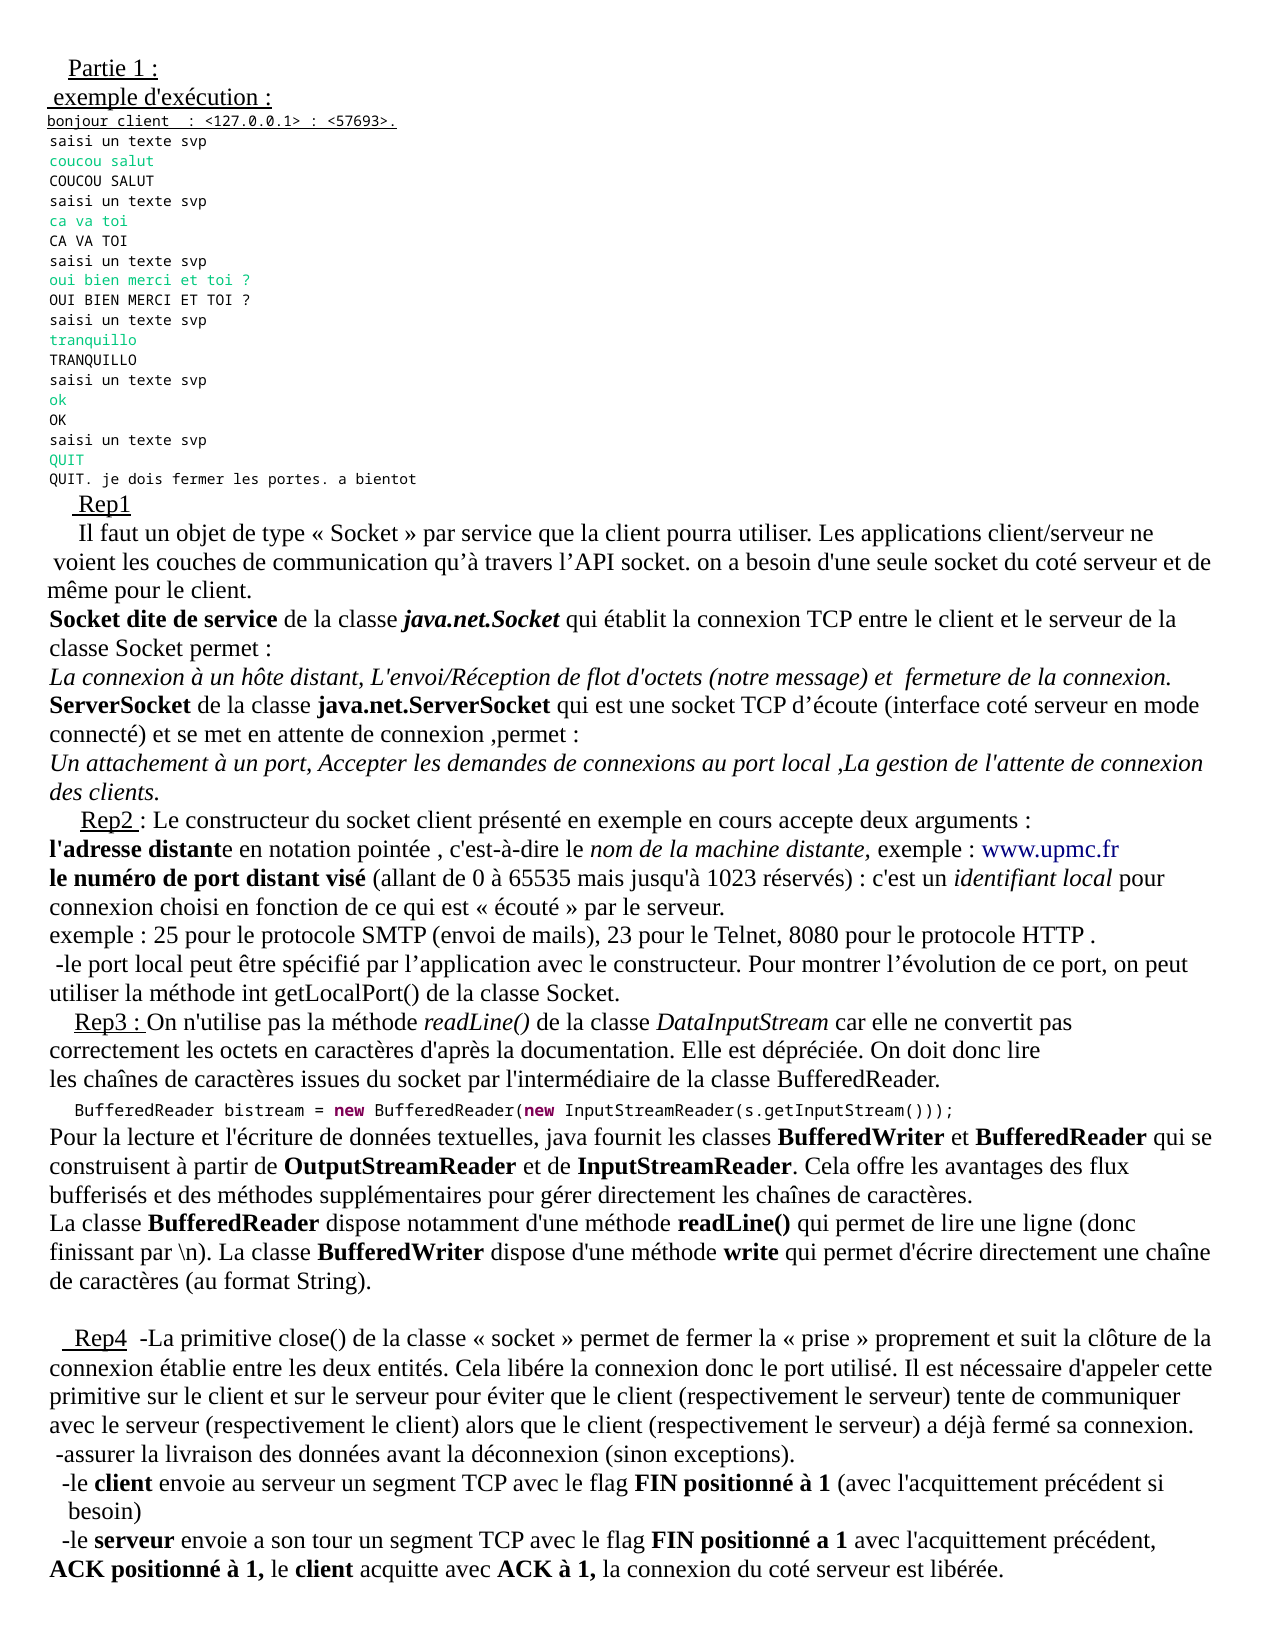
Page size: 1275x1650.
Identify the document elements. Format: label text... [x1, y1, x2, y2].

text le numéro de port distant visé (allant de 0 à 65535 mais jusqu'à 1023 réservés) : c'est un identifiant local pour connexion choisi en fonction de ce qui est « écouté » par le serveur. [49, 863, 1218, 920]
text COUCOU SALUT [49, 171, 1218, 191]
text les chaînes de caractères issues du socket par l'intermédiaire de la classe BufferedReader. [49, 1064, 1218, 1093]
text coucou salut [49, 151, 1218, 171]
text oui bien merci et toi ? [49, 270, 1218, 290]
text Un attachement à un port, Accepter les demandes de connexions au port local ,La gestion de l'attente de connexion des clients. [49, 748, 1218, 805]
text Partie 1 : [49, 53, 1222, 82]
text Socket dite de service de la classe java.net.Socket qui établit la connexion TCP entre le client et le serveur de la classe Socket permet : [49, 604, 1218, 662]
text bonjour client : <127.0.0.1> : <57693>. [47, 111, 1222, 131]
text saisi un texte svp [49, 429, 1218, 449]
text saisi un texte svp [49, 191, 1218, 211]
text -le serveur envoie a son tour un segment TCP avec le flag FIN positionné a 1 avec l'acquittement précédent, ACK positionné à 1, le client acquitte avec ACK à 1, la connexion du coté serveur est libérée. [49, 1525, 1218, 1583]
text Pour la lecture et l'écriture de données textuelles, java fournit les classes BufferedWriter et BufferedReader qui se construisent à partir de OutputStreamReader et de InputStreamReader. Cela offre les avantages des flux bufferisés et des méthodes supplémentaires pour gérer directement les chaînes de caractères. [49, 1122, 1218, 1208]
text Rep3 : On n'utilise pas la méthode readLine() de la classe DataInputStream car elle ne convertit pas [49, 1007, 1218, 1035]
text BufferedReader bistream = new BufferedReader(new InputStreamReader(s.getInputStream())); [49, 1093, 1218, 1122]
text l'adresse distante en notation pointée , c'est-à-dire le nom de la machine distante, exemple : www.upmc.fr [49, 834, 1218, 863]
text ok [49, 389, 1218, 409]
text QUIT [49, 449, 1218, 469]
text correctement les octets en caractères d'après la documentation. Elle est dépréciée. On doit donc lire [49, 1035, 1218, 1064]
text exemple : 25 pour le protocole SMTP (envoi de mails), 23 pour le Telnet, 8080 pour le protocole HTTP . [49, 920, 1218, 949]
text ca va toi [49, 211, 1218, 230]
text CA VA TOI [49, 230, 1218, 250]
text -assurer la livraison des données avant la déconnexion (sinon exceptions). [49, 1439, 1218, 1468]
text saisi un texte svp [49, 250, 1218, 270]
text saisi un texte svp [49, 310, 1218, 330]
text QUIT. je dois fermer les portes. a bientot [49, 469, 1218, 489]
text ServerSocket de la classe java.net.ServerSocket qui est une socket TCP d’écoute (interface coté serveur en mode connecté) et se met en attente de connexion ,permet : [49, 690, 1218, 748]
text OUI BIEN MERCI ET TOI ? [49, 290, 1218, 310]
text saisi un texte svp [49, 370, 1218, 389]
text Rep4 -La primitive close() de la classe « socket » permet de fermer la « prise » proprement et suit la clôture de la connexion établie entre les deux entités. Cela libére la connexion donc le port utilisé. Il est nécessaire d'appeler cette primitive sur le client et sur le serveur pour éviter que le client (respectivement le serveur) tente de communiquer avec le serveur (respectivement le client) alors que le client (respectivement le serveur) a déjà fermé sa connexion. [49, 1323, 1218, 1439]
text Rep2 : Le constructeur du socket client présenté en exemple en cours accepte deux arguments : [49, 805, 1218, 834]
text La connexion à un hôte distant, L'envoi/Réception de flot d'octets (notre message) et fermeture de la connexion. [49, 662, 1218, 690]
text La classe BufferedReader dispose notamment d'une méthode readLine() qui permet de lire une ligne (donc finissant par \n). La classe BufferedWriter dispose d'une méthode write qui permet d'écrire directement une chaîne de caractères (au format String). [49, 1208, 1218, 1295]
text Rep1 [47, 489, 1222, 518]
text besoin) [49, 1496, 1218, 1525]
text Il faut un objet de type « Socket » par service que la client pourra utiliser. Les applications client/serveur ne [47, 518, 1222, 547]
text OK [49, 409, 1218, 429]
text -le client envoie au serveur un segment TCP avec le flag FIN positionné à 1 (avec l'acquittement précédent si [49, 1468, 1218, 1496]
text saisi un texte svp [49, 131, 1218, 151]
text -le port local peut être spécifié par l’application avec le constructeur. Pour montrer l’évolution de ce port, on peut utiliser la méthode int getLocalPort() de la classe Socket. [49, 949, 1218, 1007]
text tranquillo [49, 330, 1218, 350]
text exemple d'exécution : [47, 82, 1222, 111]
text TRANQUILLO [49, 350, 1218, 370]
text voient les couches de communication qu’à travers l’API socket. on a besoin d'une seule socket du coté serveur et de même pour le client. [47, 547, 1222, 604]
